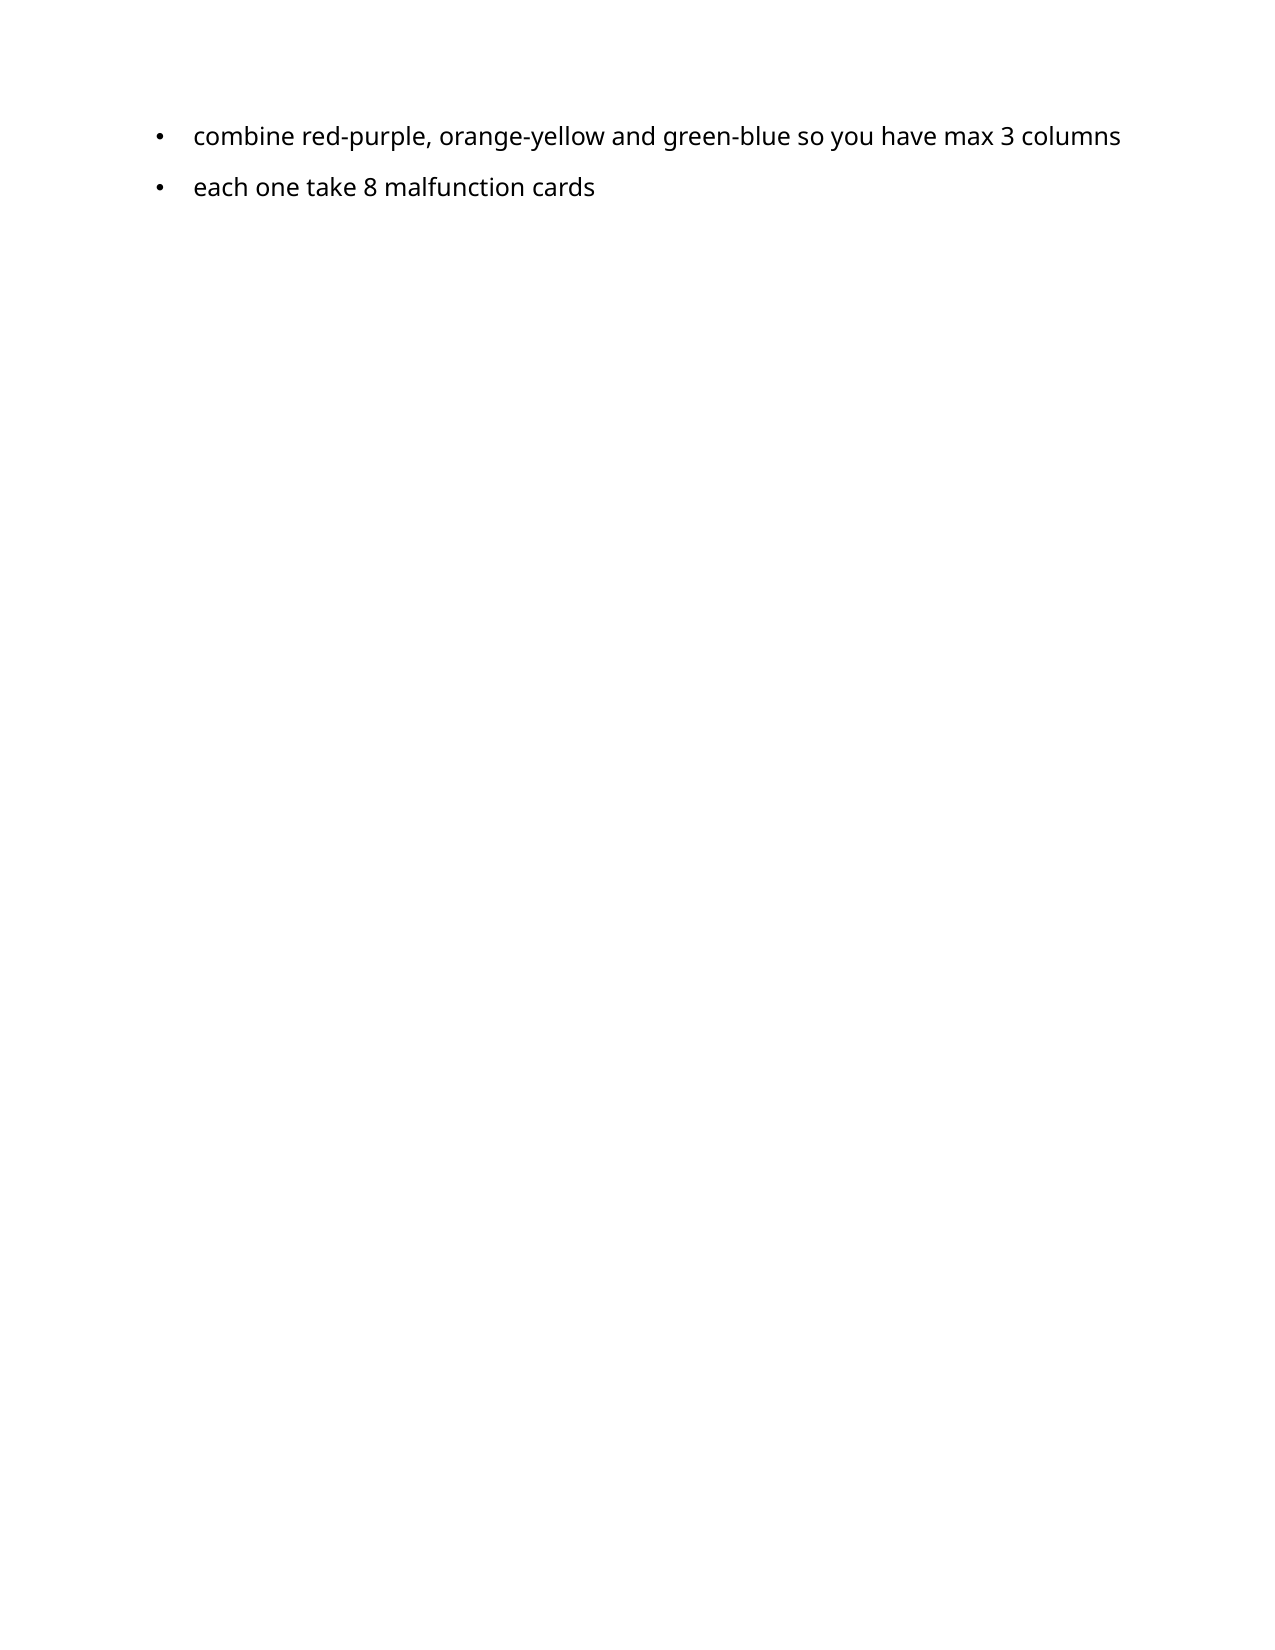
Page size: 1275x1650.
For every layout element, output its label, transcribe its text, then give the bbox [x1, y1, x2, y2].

list combine red-purple, orange-yellow and green-blue so you have max 3 columns [156, 118, 1157, 152]
list each one take 8 malfunction cards [156, 169, 1157, 203]
